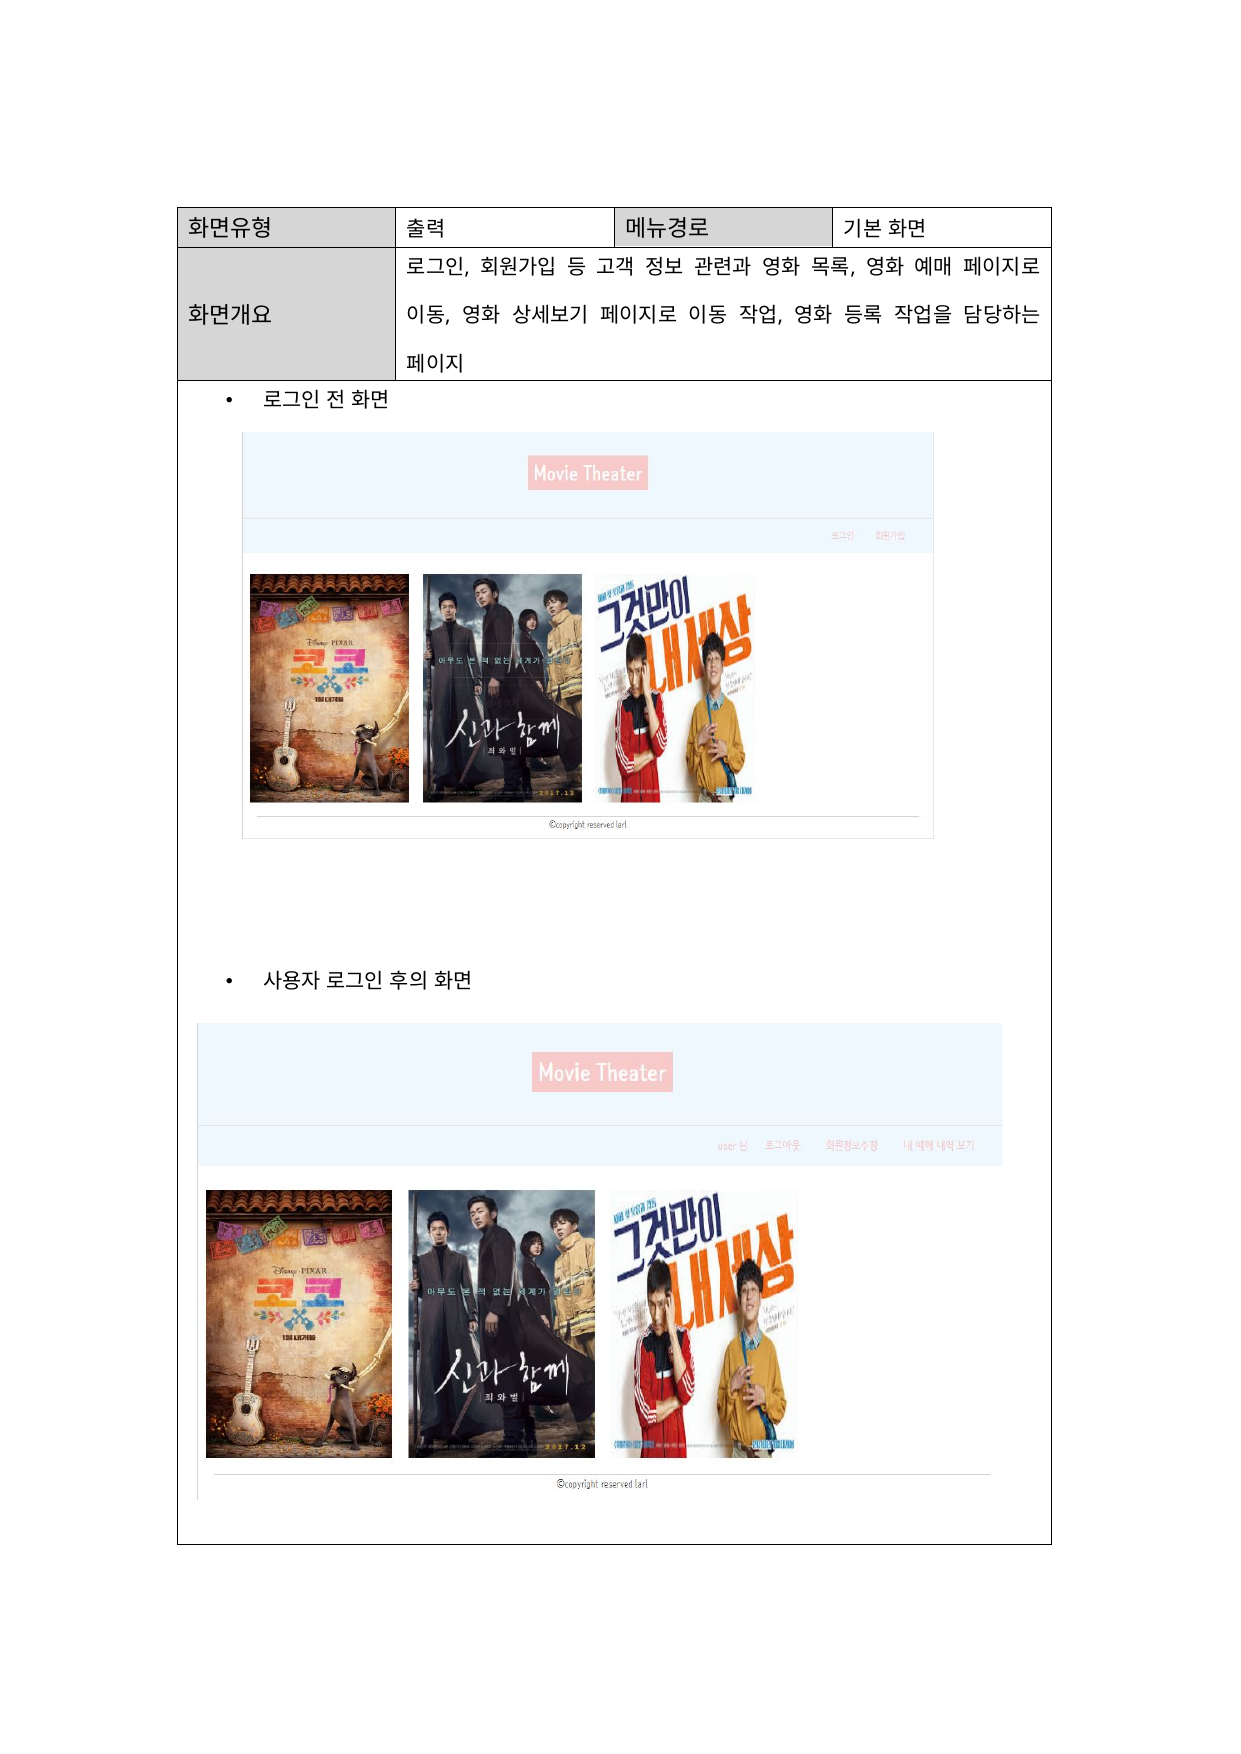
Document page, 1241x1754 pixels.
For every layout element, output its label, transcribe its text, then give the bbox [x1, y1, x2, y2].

table_cell 로그인, 회원가입 등 고객 정보 관련과 영화 목록, 영화 예매 페이지로 이동, 영화 상세보기 페이지로 이동 작업, 영화 등록 작업을 담당하는 페이지 [396, 248, 1051, 380]
table_cell 화면개요 [178, 248, 395, 380]
picture [194, 1023, 1003, 1500]
table_cell 출력 [396, 208, 614, 246]
table_cell 로그인 전 화면 사용자 로그인 후의 화면 관리자 로그인 후의 화면 [178, 381, 1051, 1543]
table_cell 기본 화면 [833, 208, 1051, 246]
table_cell 메뉴경로 [615, 208, 832, 246]
table_cell 화면유형 [178, 208, 395, 246]
picture [188, 432, 1041, 884]
